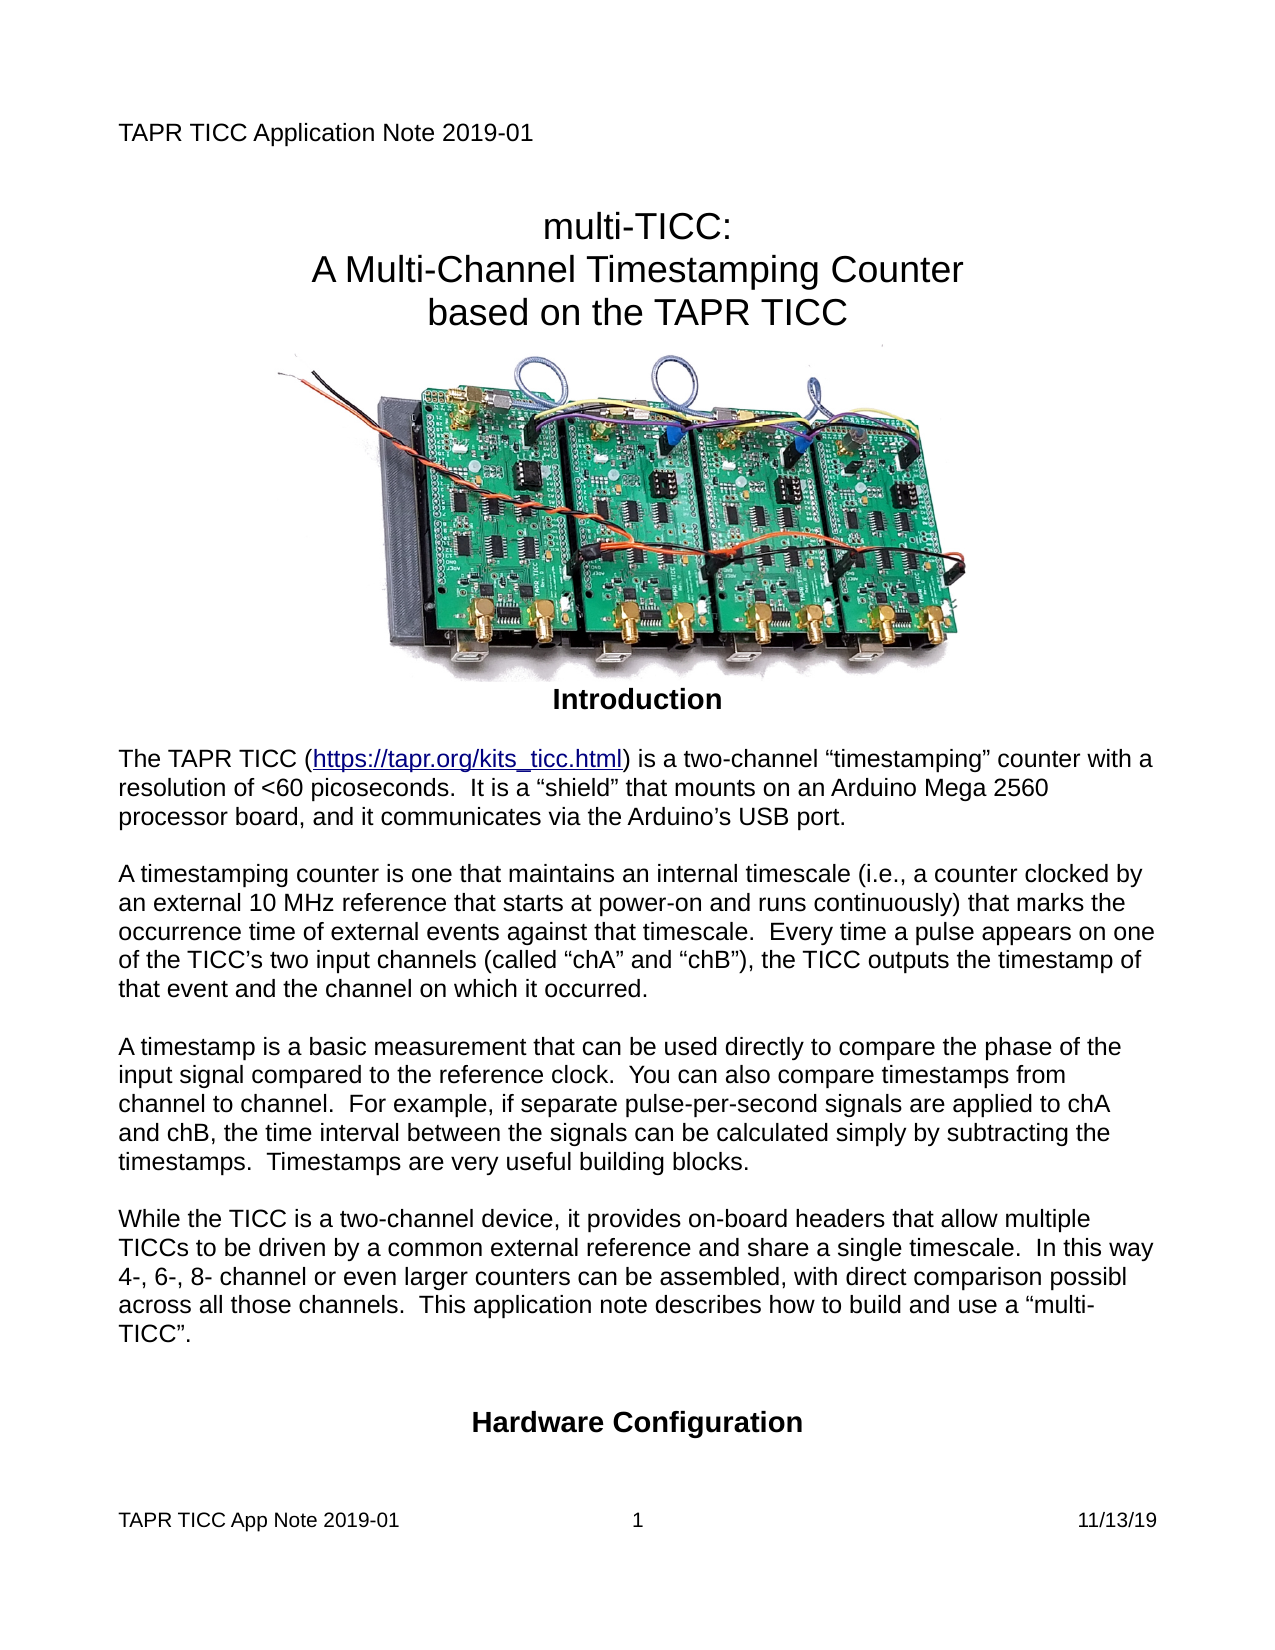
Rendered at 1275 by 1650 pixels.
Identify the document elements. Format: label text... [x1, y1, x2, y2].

text TAPR TICC Application Note 2019-01 [118, 118, 1157, 147]
text based on the TAPR TICC [118, 291, 1157, 334]
text Hardware Configuration [118, 1405, 1157, 1439]
text multi-TICC: [118, 204, 1157, 247]
text A Multi-Channel Timestamping Counter [118, 247, 1157, 291]
text A timestamp is a basic measurement that can be used directly to compare the phase of the input signal compared to the reference clock. You can also compare timestamps from channel to channel. For example, if separate pulse-per-second signals are applied to chA and chB, the time interval between the signals can be calculated simply by subtracting the timestamps. Timestamps are very useful building blocks. [118, 1032, 1157, 1175]
picture [259, 344, 1010, 682]
text Introduction [118, 679, 1157, 715]
text The TAPR TICC (https://tapr.org/kits_ticc.html) is a two-channel “timestamping” counter with a resolution of <60 picoseconds. It is a “shield” that mounts on an Arduino Mega 2560 processor board, and it communicates via the Arduino’s USB port. [118, 744, 1157, 830]
text A timestamping counter is one that maintains an internal timescale (i.e., a counter clocked by an external 10 MHz reference that starts at power-on and runs continuously) that marks the occurrence time of external events against that timescale. Every time a pulse appears on one of the TICC’s two input channels (called “chA” and “chB”), the TICC outputs the timestamp of that event and the channel on which it occurred. [118, 859, 1157, 1003]
text While the TICC is a two-channel device, it provides on-board headers that allow multiple TICCs to be driven by a common external reference and share a single timescale. In this way 4-, 6-, 8- channel or even larger counters can be assembled, with direct comparison possibl across all those channels. This application note describes how to build and use a “multi-TICC”. [118, 1204, 1157, 1348]
